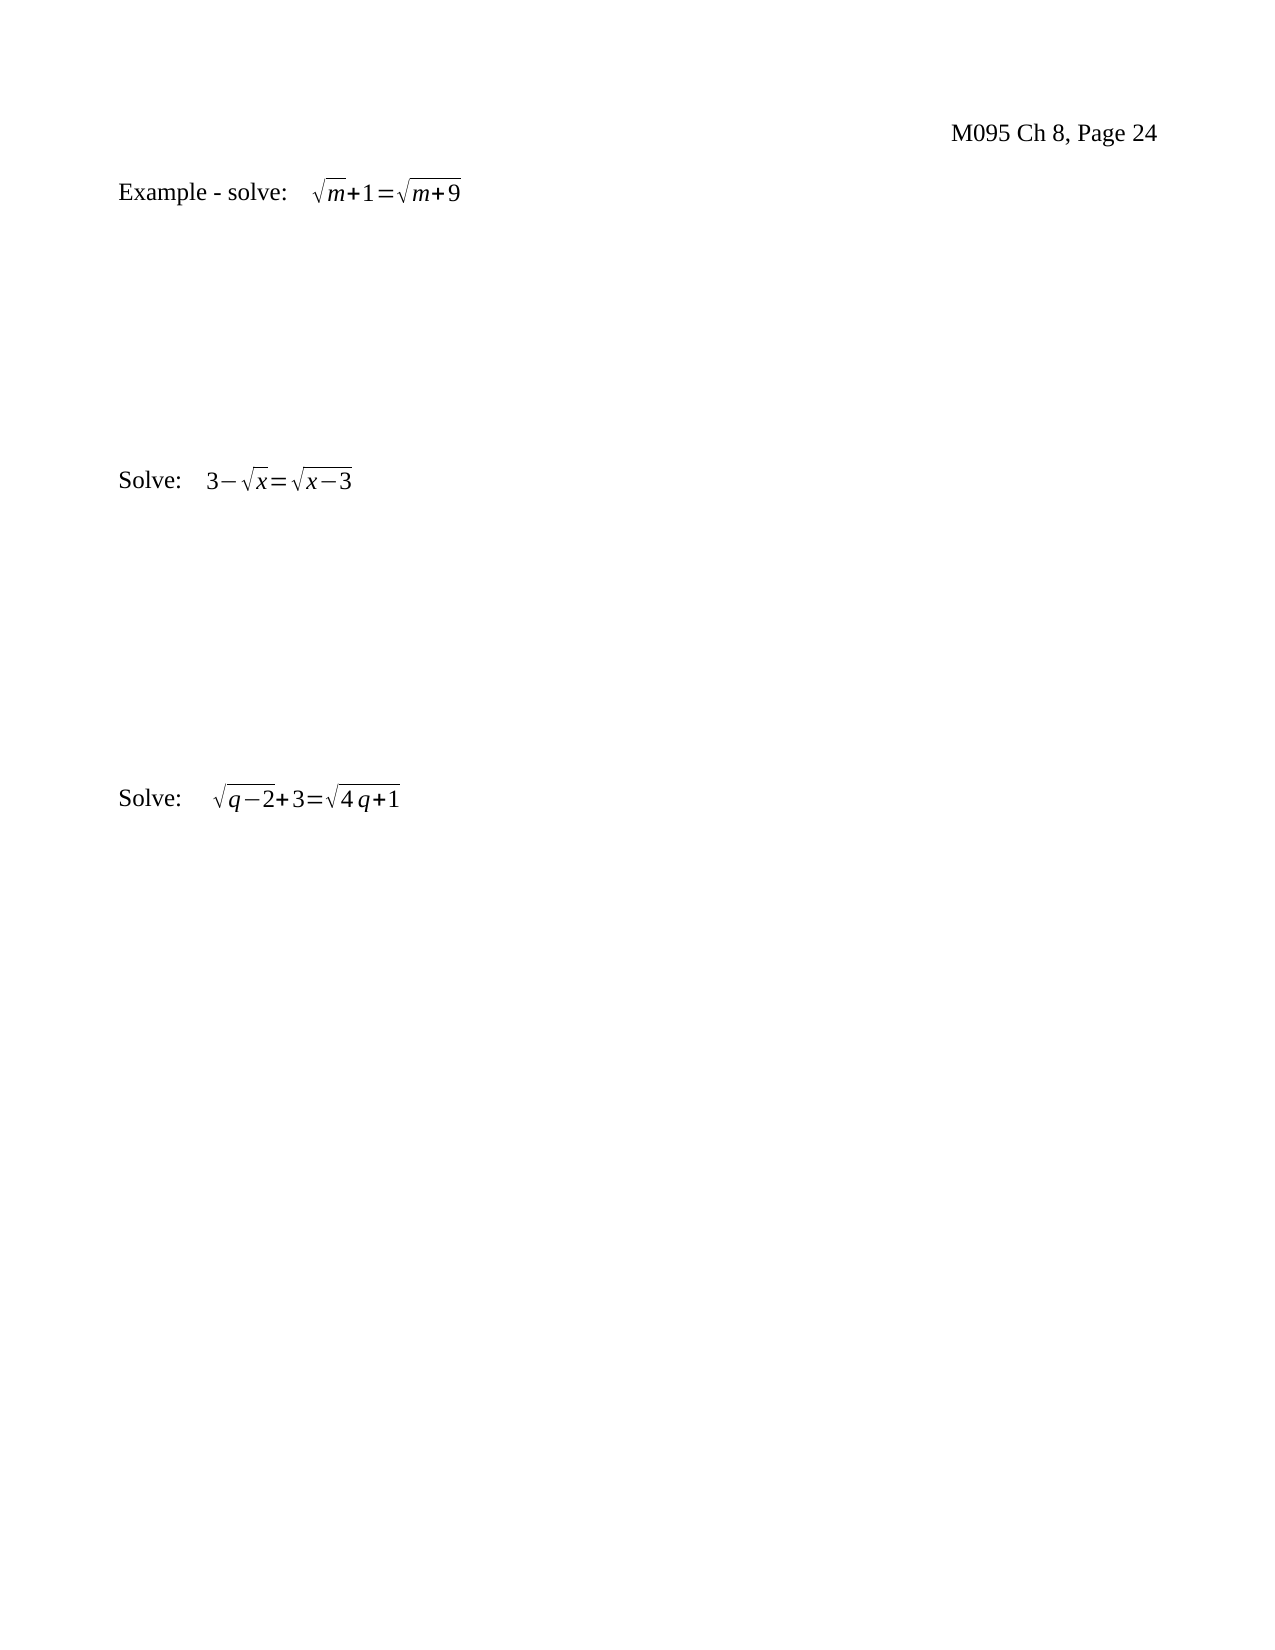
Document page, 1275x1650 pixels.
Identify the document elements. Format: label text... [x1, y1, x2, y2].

text Solve: [118, 782, 1157, 812]
text Example - solve: [118, 176, 1157, 206]
text Solve: [118, 465, 1157, 495]
